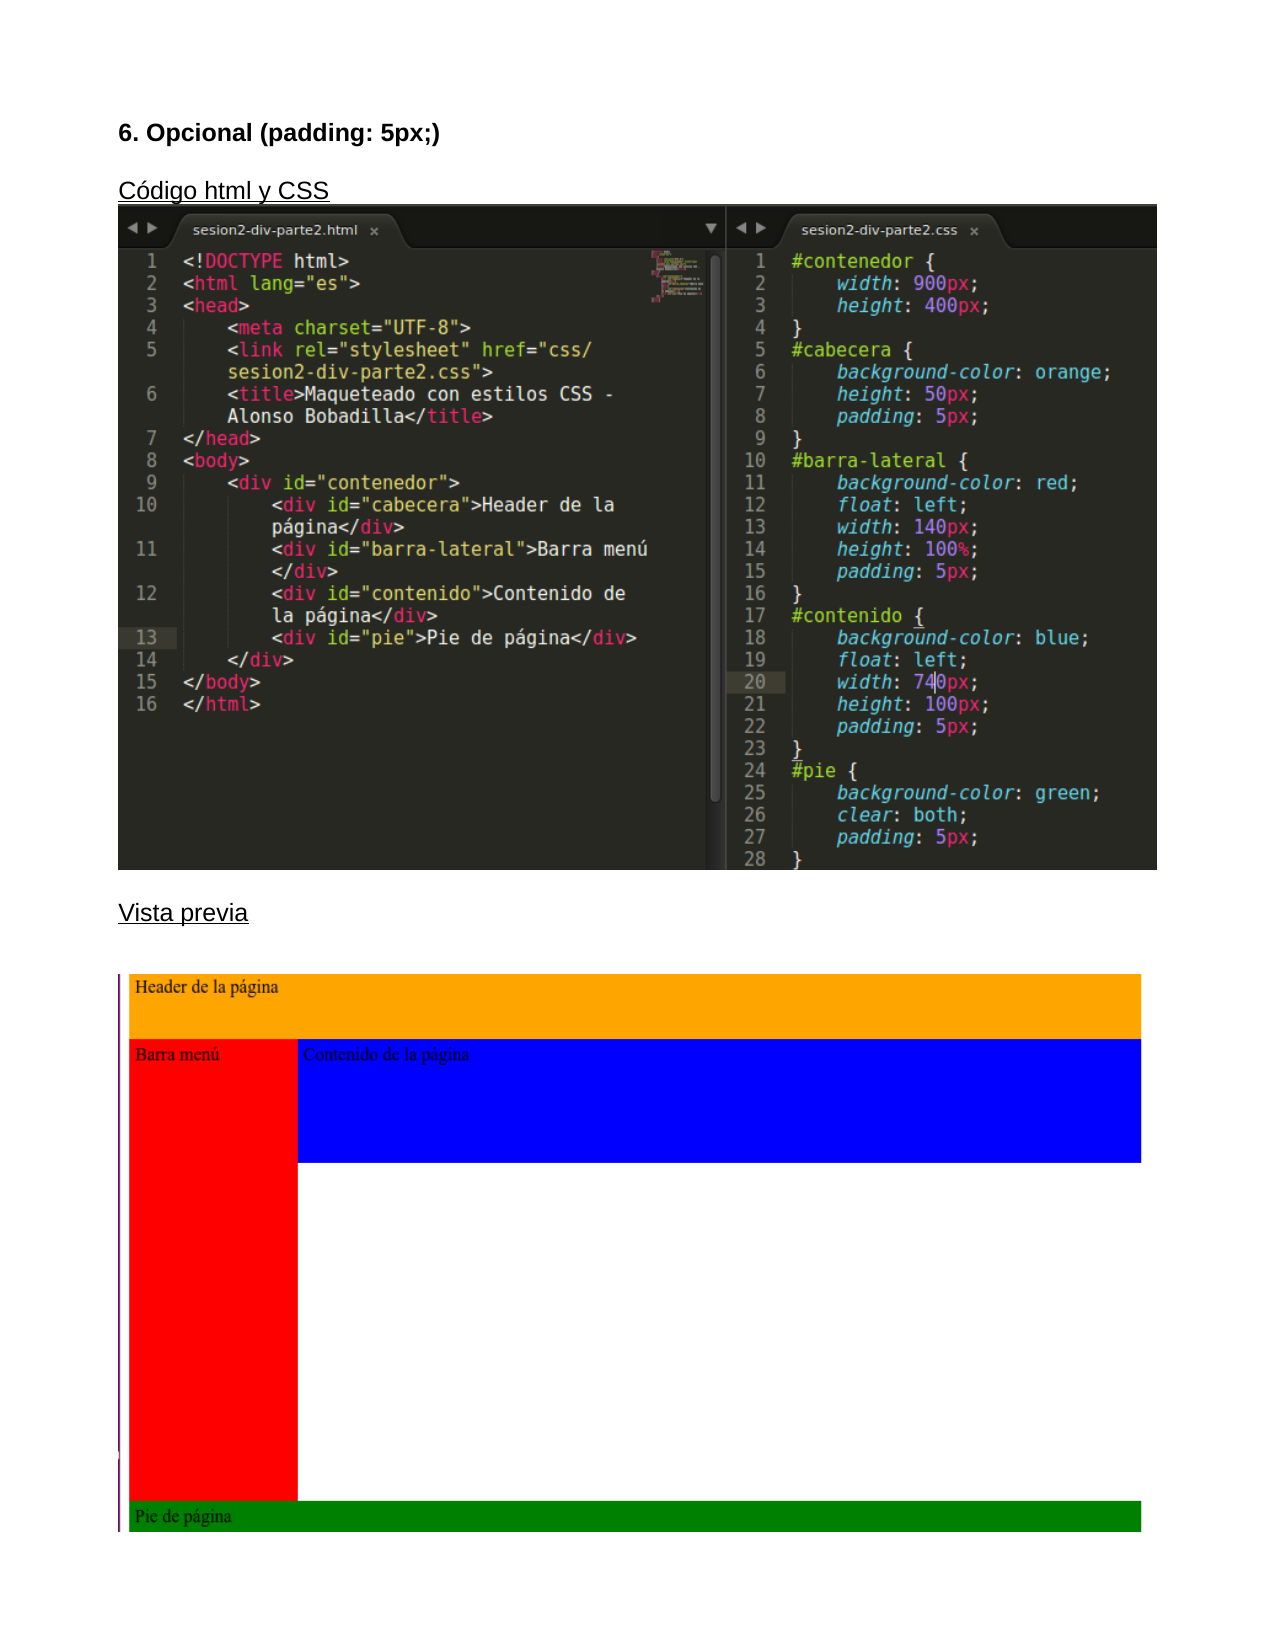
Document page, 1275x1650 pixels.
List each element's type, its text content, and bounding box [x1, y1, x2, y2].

picture [118, 974, 1157, 1532]
text Código html y CSS [118, 176, 1157, 204]
picture [118, 204, 1157, 870]
text 6. Opcional (padding: 5px;) [118, 118, 1157, 147]
text Vista previa [118, 898, 1157, 927]
